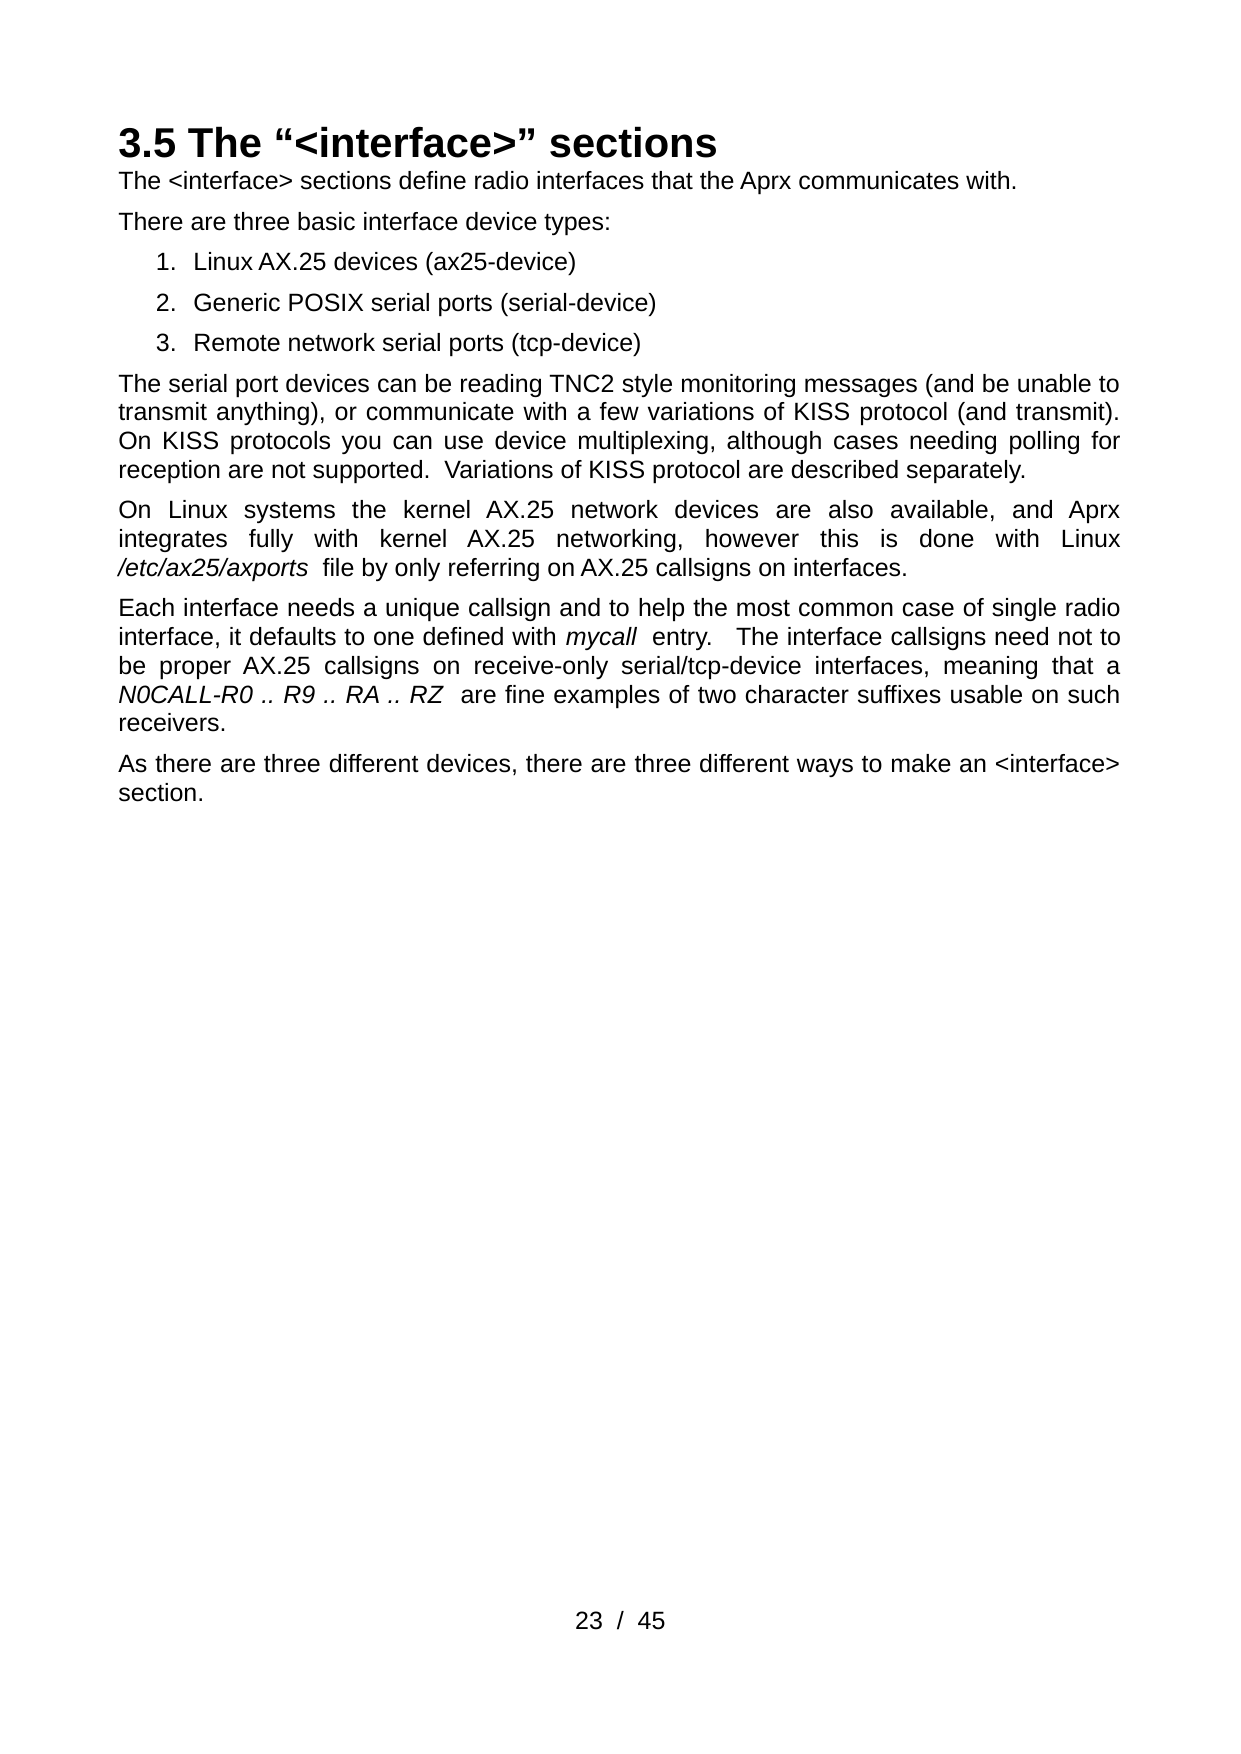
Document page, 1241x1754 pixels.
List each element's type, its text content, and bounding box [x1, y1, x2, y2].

text The serial port devices can be reading TNC2 style monitoring messages (and be unable to transmit anything), or communicate with a few variations of KISS protocol (and transmit). On KISS protocols you can use device multiplexing, although cases needing polling for reception are not supported. Variations of KISS protocol are described separately. [118, 369, 1122, 484]
text The <interface> sections define radio interfaces that the Aprx communicates with. [118, 166, 1122, 195]
text There are three basic interface device types: [118, 207, 1122, 235]
text As there are three different devices, there are three different ways to make an <interface> section. [118, 749, 1122, 806]
list Linux AX.25 devices (ax25-device) [156, 247, 1122, 276]
list Generic POSIX serial ports (serial-device) [156, 288, 1122, 316]
list Remote network serial ports (tcp-device) [156, 328, 1122, 357]
subtitle The “<interface>” sections [118, 118, 1122, 166]
text On Linux systems the kernel AX.25 network devices are also available, and Aprx integrates fully with kernel AX.25 networking, however this is done with Linux /etc/ax25/axports file by only referring on AX.25 callsigns on interfaces. [118, 495, 1122, 582]
text Each interface needs a unique callsign and to help the most common case of single radio interface, it defaults to one defined with mycall entry. The interface callsigns need not to be proper AX.25 callsigns on receive-only serial/tcp-device interfaces, meaning that a N0CALL-R0 .. R9 .. RA .. RZ are fine examples of two character suffixes usable on such receivers. [118, 593, 1122, 737]
